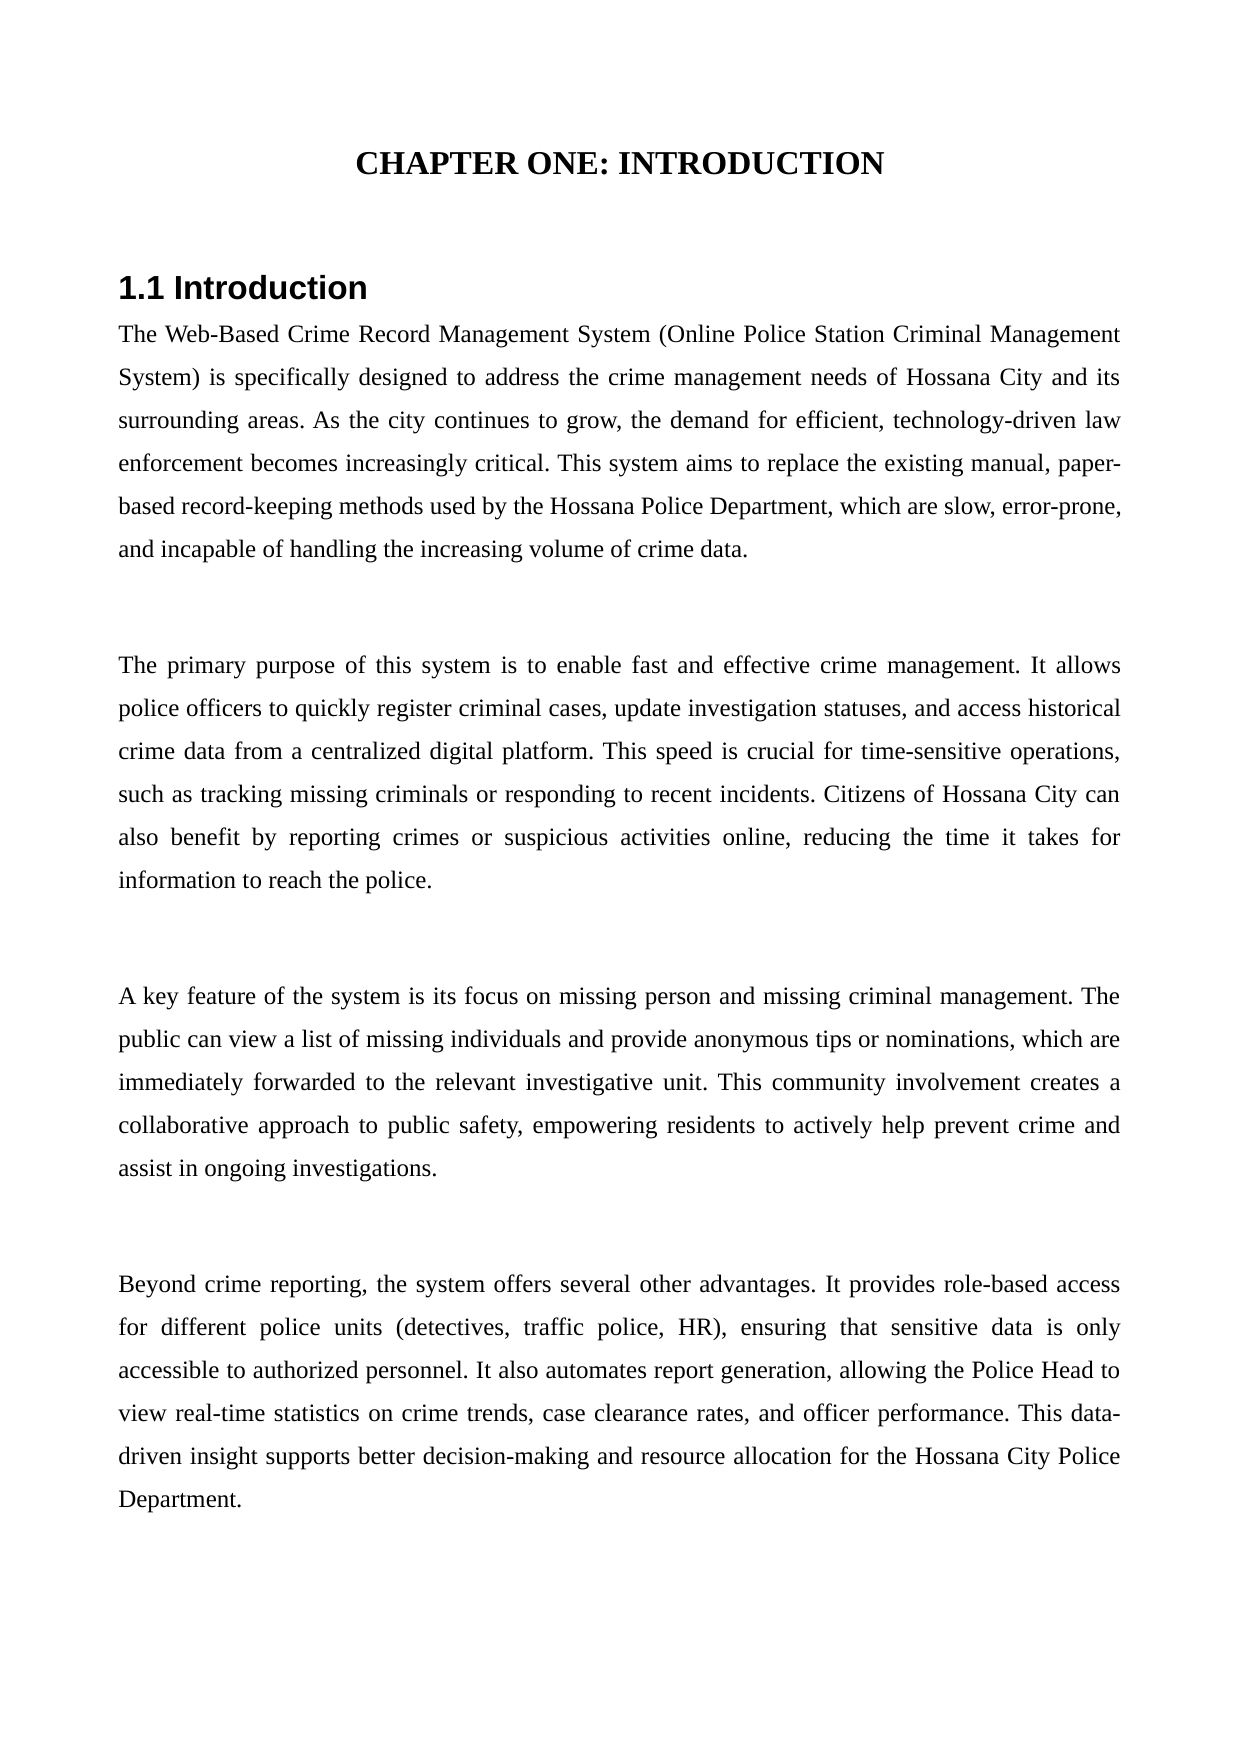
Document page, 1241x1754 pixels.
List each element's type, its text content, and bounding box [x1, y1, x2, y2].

text The primary purpose of this system is to enable fast and effective crime management. It allows police officers to quickly register criminal cases, update investigation statuses, and access historical crime data from a centralized digital platform. This speed is crucial for time-sensitive operations, such as tracking missing criminals or responding to recent incidents. Citizens of Hossana City can also benefit by reporting crimes or suspicious activities online, reducing the time it takes for information to reach the police. [118, 650, 1122, 894]
subtitle CHAPTER ONE: INTRODUCTION [118, 143, 1122, 181]
text A key feature of the system is its focus on missing person and missing criminal management. The public can view a list of missing individuals and provide anonymous tips or nominations, which are immediately forwarded to the relevant investigative unit. This community involvement creates a collaborative approach to public safety, empowering residents to actively help prevent crime and assist in ongoing investigations. [118, 981, 1122, 1182]
subtitle 1.1 Introduction [118, 268, 1122, 306]
text The Web-Based Crime Record Management System (Online Police Station Criminal Management System) is specifically designed to address the crime management needs of Hossana City and its surrounding areas. As the city continues to grow, the demand for efficient, technology-driven law enforcement becomes increasingly critical. This system aims to replace the existing manual, paper-based record-keeping methods used by the Hossana Police Department, which are slow, error-prone, and incapable of handling the increasing volume of crime data. [118, 319, 1122, 563]
text Beyond crime reporting, the system offers several other advantages. It provides role-based access for different police units (detectives, traffic police, HR), ensuring that sensitive data is only accessible to authorized personnel. It also automates report generation, allowing the Police Head to view real-time statistics on crime trends, case clearance rates, and officer performance. This data-driven insight supports better decision-making and resource allocation for the Hossana City Police Department. [118, 1269, 1122, 1513]
